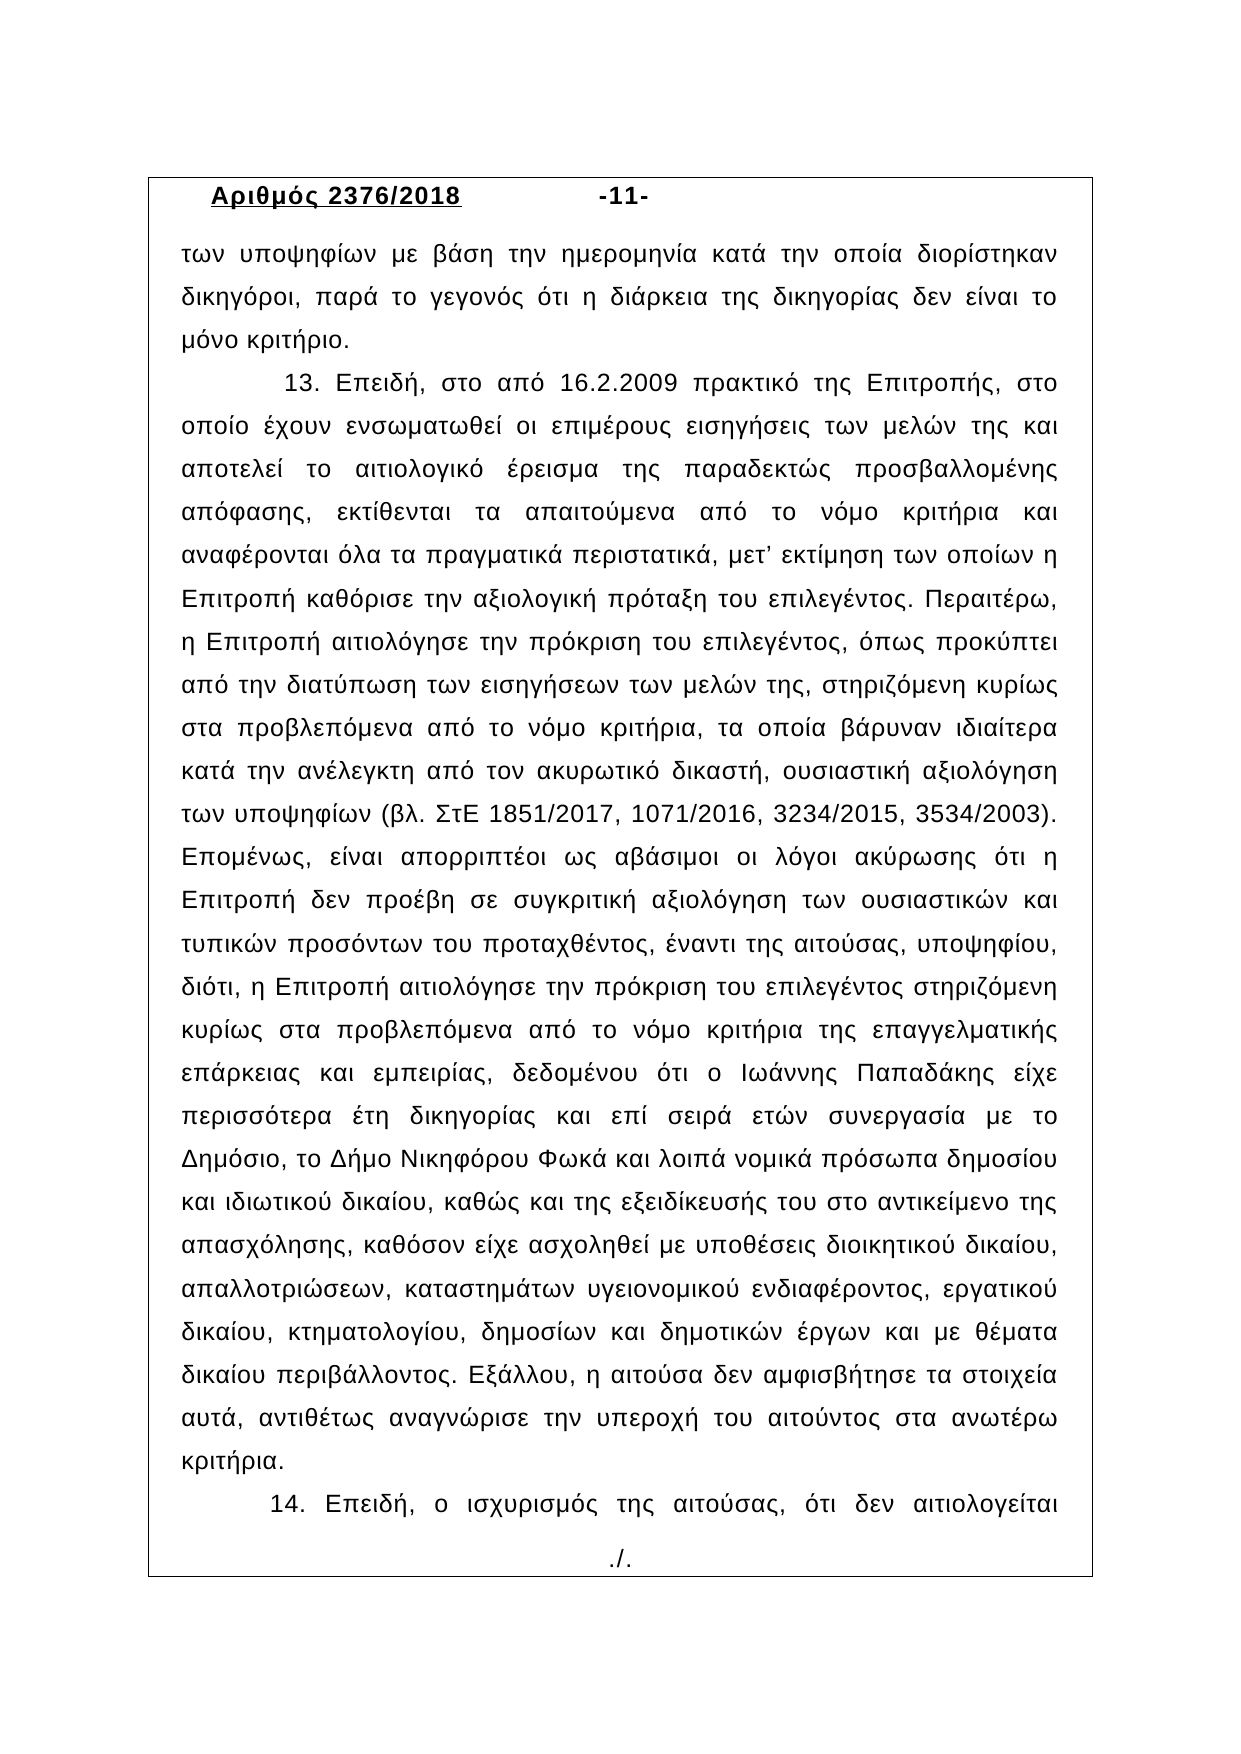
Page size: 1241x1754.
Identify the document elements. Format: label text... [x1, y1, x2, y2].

text 14. Επειδή, ο ισχυρισμός της αιτούσας, ότι δεν αιτιολογείται [181, 1489, 1059, 1518]
text 13. Επειδή, στο από 16.2.2009 πρακτικό της Επιτροπής, στο οποίο έχουν ενσωματωθεί οι επιμέρους εισηγήσεις των μελών της και αποτελεί το αιτιολογικό έρεισμα της παραδεκτώς προσβαλλομένης απόφασης, εκτίθενται τα απαιτούμενα από το νόμο κριτήρια και αναφέρονται όλα τα πραγματικά περιστατικά, μετ’ εκτίμηση των οποίων η Επιτροπή καθόρισε την αξιολογική πρόταξη του επιλεγέντος. Περαιτέρω, η Επιτροπή αιτιολόγησε την πρόκριση του επιλεγέντος, όπως προκύπτει από την διατύπωση των εισηγήσεων των μελών της, στηριζόμενη κυρίως στα προβλεπόμενα από το νόμο κριτήρια, τα οποία βάρυναν ιδιαίτερα κατά την ανέλεγκτη από τον ακυρωτικό δικαστή, ουσιαστική αξιολόγηση των υποψηφίων (βλ. ΣτΕ 1851/2017, 1071/2016, 3234/2015, 3534/2003). Επομένως, είναι απορριπτέοι ως αβάσιμοι οι λόγοι ακύρωσης ότι η Επιτροπή δεν προέβη σε συγκριτική αξιολόγηση των ουσιαστικών και τυπικών προσόντων του προταχθέντος, έναντι της αιτούσας, υποψηφίου, διότι, η Επιτροπή αιτιολόγησε την πρόκριση του επιλεγέντος στηριζόμενη κυρίως στα προβλεπόμενα από το νόμο κριτήρια της επαγγελματικής επάρκειας και εμπειρίας, δεδομένου ότι ο Ιωάννης Παπαδάκης είχε περισσότερα έτη δικηγορίας και επί σειρά ετών συνεργασία με το Δημόσιο, το Δήμο Νικηφόρου Φωκά και λοιπά νομικά πρόσωπα δημοσίου και ιδιωτικού δικαίου, καθώς και της εξειδίκευσής του στο αντικείμενο της απασχόλησης, καθόσον είχε ασχοληθεί με υποθέσεις διοικητικού δικαίου, απαλλοτριώσεων, καταστημάτων υγειονομικού ενδιαφέροντος, εργατικού δικαίου, κτηματολογίου, δημοσίων και δημοτικών έργων και με θέματα δικαίου περιβάλλοντος. Εξάλλου, η αιτούσα δεν αμφισβήτησε τα στοιχεία αυτά, αντιθέτως αναγνώρισε την υπεροχή του αιτούντος στα ανωτέρω κριτήρια. [181, 368, 1059, 1475]
text των υποψηφίων με βάση την ημερομηνία κατά την οποία διορίστηκαν δικηγόροι, παρά το γεγονός ότι η διάρκεια της δικηγορίας δεν είναι το μόνο κριτήριο. [181, 239, 1059, 354]
